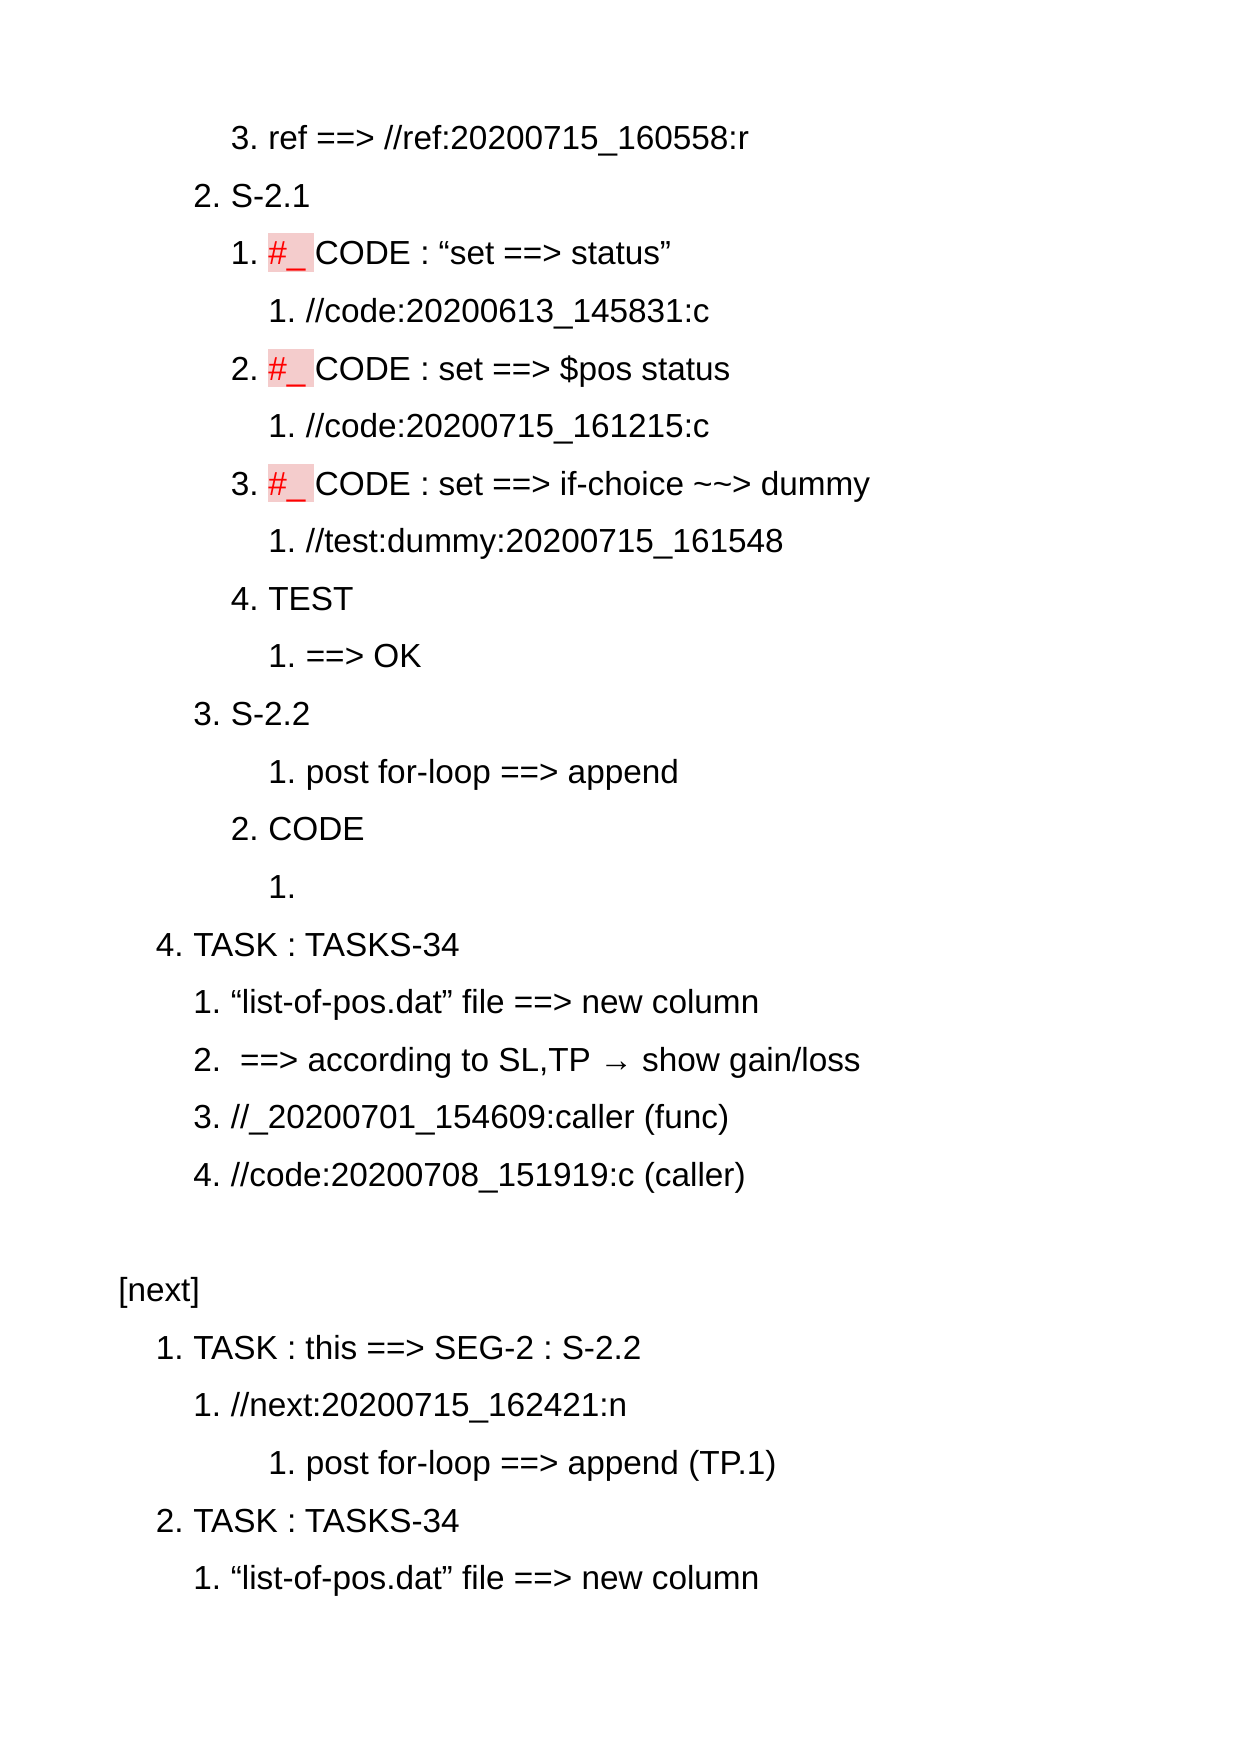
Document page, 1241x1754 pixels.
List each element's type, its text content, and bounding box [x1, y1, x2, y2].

list TEST [231, 579, 1122, 617]
list //code:20200708_151919:c (caller) [193, 1155, 1122, 1193]
list //next:20200715_162421:n [193, 1385, 1122, 1424]
text [next] [118, 1270, 1122, 1309]
list #_ CODE : set ==> $pos status [231, 348, 1122, 387]
list TASK : TASKS-34 [156, 1501, 1122, 1539]
list “list-of-pos.dat” file ==> new column [193, 1558, 1122, 1597]
list ref ==> //ref:20200715_160558:r [231, 118, 1122, 157]
list “list-of-pos.dat” file ==> new column [193, 982, 1122, 1021]
list #_ CODE : set ==> if-choice ~~> dummy [231, 464, 1122, 502]
list TASK : TASKS-34 [156, 924, 1122, 963]
list post for-loop ==> append [268, 752, 1122, 790]
list S-2.1 [193, 176, 1122, 214]
list S-2.2 [193, 694, 1122, 733]
list ==> according to SL,TP → show gain/loss [193, 1040, 1122, 1078]
list ==> OK [268, 637, 1122, 675]
list //_20200701_154609:caller (func) [193, 1097, 1122, 1136]
list CODE [231, 809, 1122, 848]
list //code:20200613_145831:c [268, 291, 1122, 329]
list #_ CODE : “set ==> status” [231, 233, 1122, 272]
list //code:20200715_161215:c [268, 406, 1122, 444]
list TASK : this ==> SEG-2 : S-2.2 [156, 1328, 1122, 1366]
list //test:dummy:20200715_161548 [268, 521, 1122, 560]
list post for-loop ==> append (TP.1) [268, 1443, 1122, 1481]
